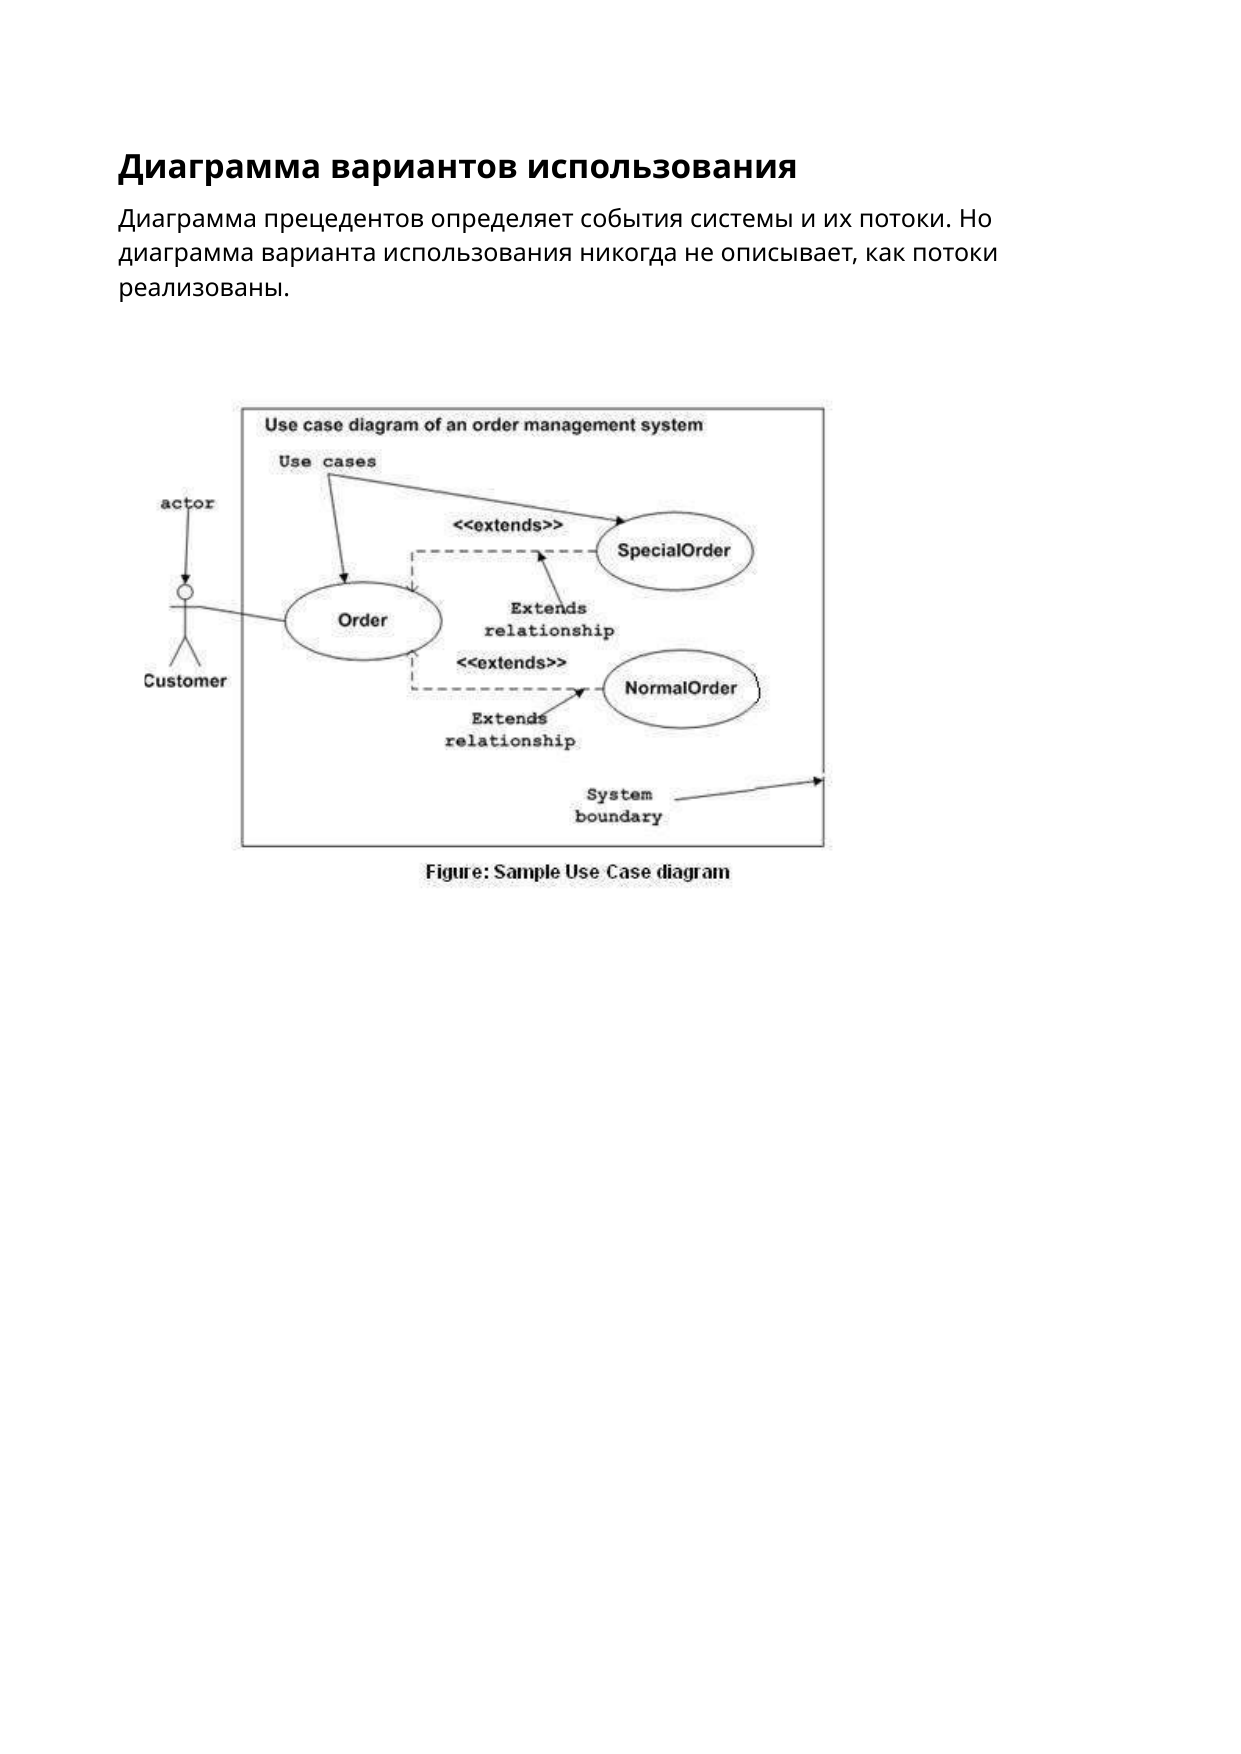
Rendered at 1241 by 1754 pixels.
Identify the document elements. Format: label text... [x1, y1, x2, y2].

text Диаграмма прецедентов определяет события системы и их потоки. Но диаграмма варианта использования никогда не описывает, как потоки реализованы. [118, 201, 1122, 303]
subtitle Диаграмма вариантов использования [118, 143, 1122, 188]
picture [144, 388, 842, 893]
